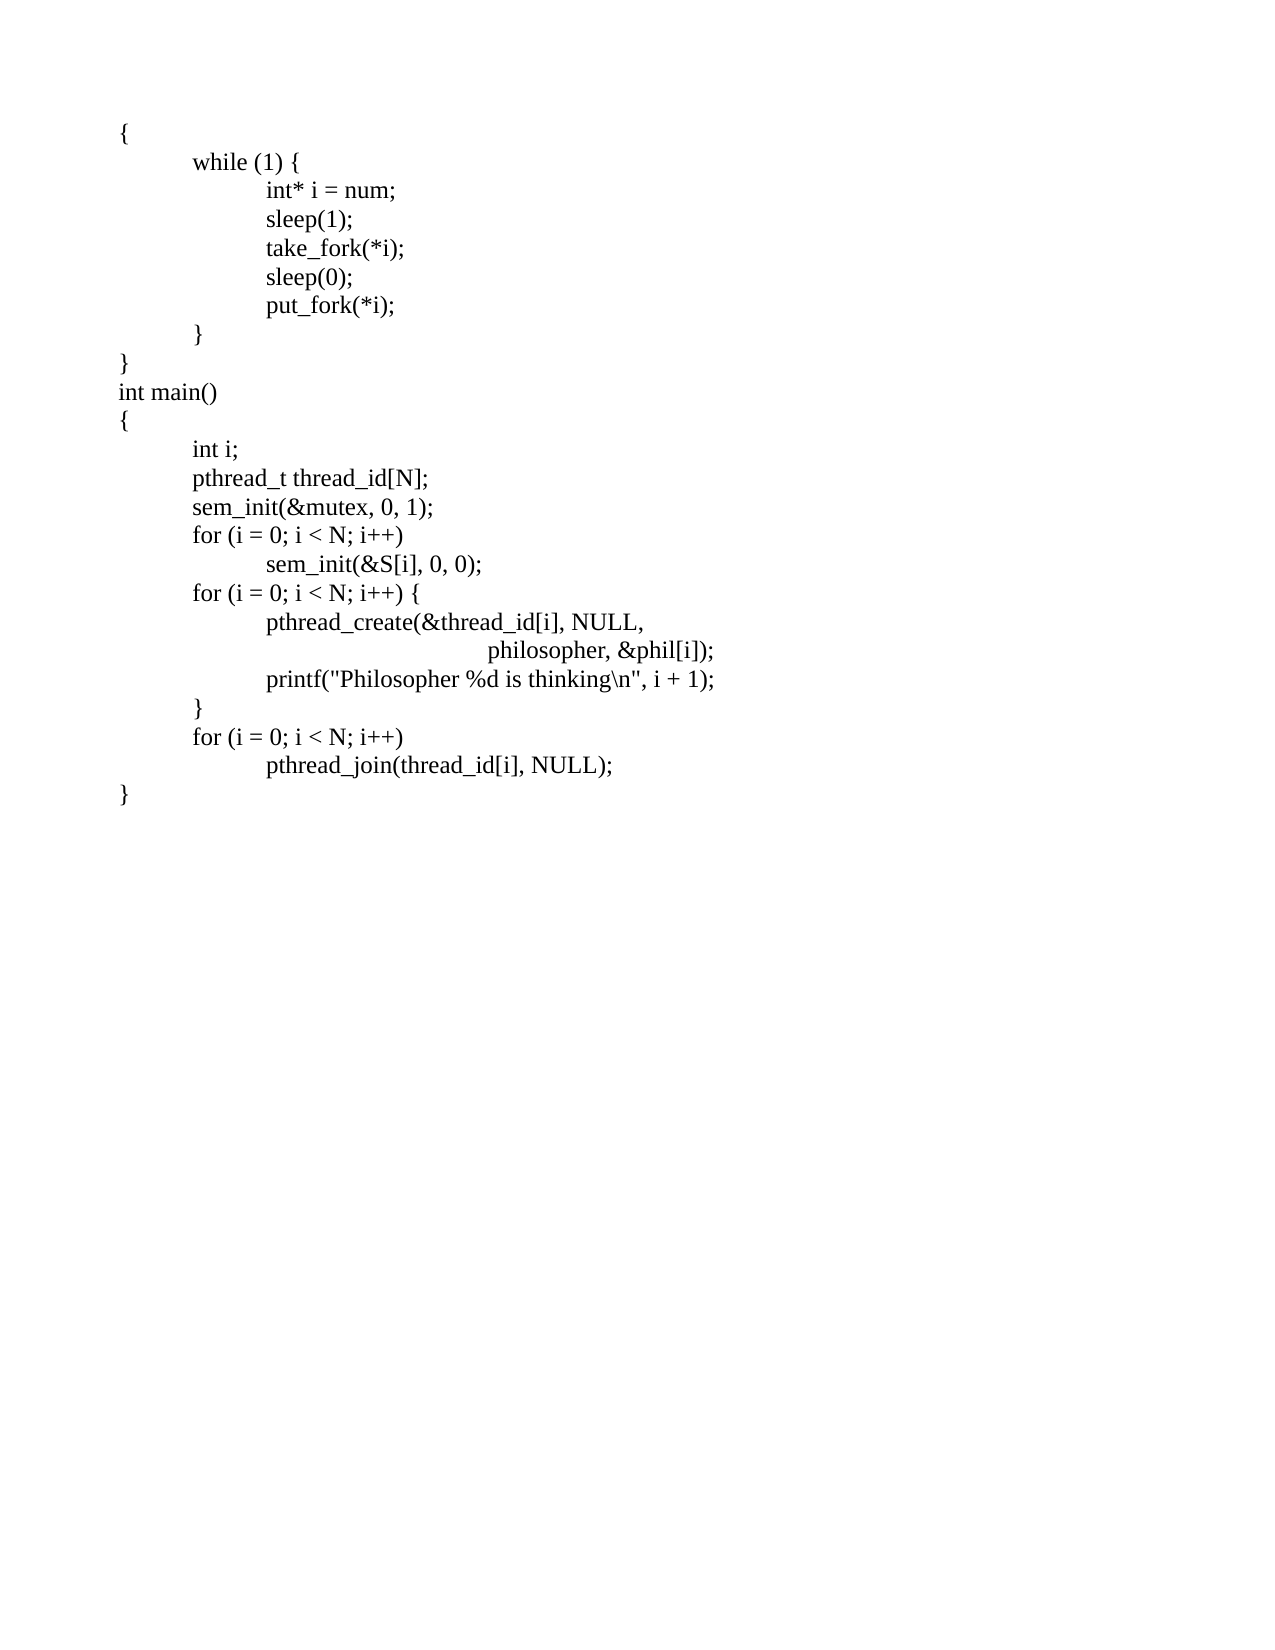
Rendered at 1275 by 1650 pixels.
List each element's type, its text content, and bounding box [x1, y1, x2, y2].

text { while (1) { int* i = num; sleep(1); take_fork(*i); sleep(0); put_fork(*i); } } int main() { int i; pthread_t thread_id[N]; sem_init(&mutex, 0, 1); for (i = 0; i < N; i++) sem_init(&S[i], 0, 0); for (i = 0; i < N; i++) { pthread_create(&thread_id[i], NULL, philosopher, &phil[i]); printf("Philosopher %d is thinking\n", i + 1); } for (i = 0; i < N; i++) pthread_join(thread_id[i], NULL); } [118, 118, 1157, 837]
